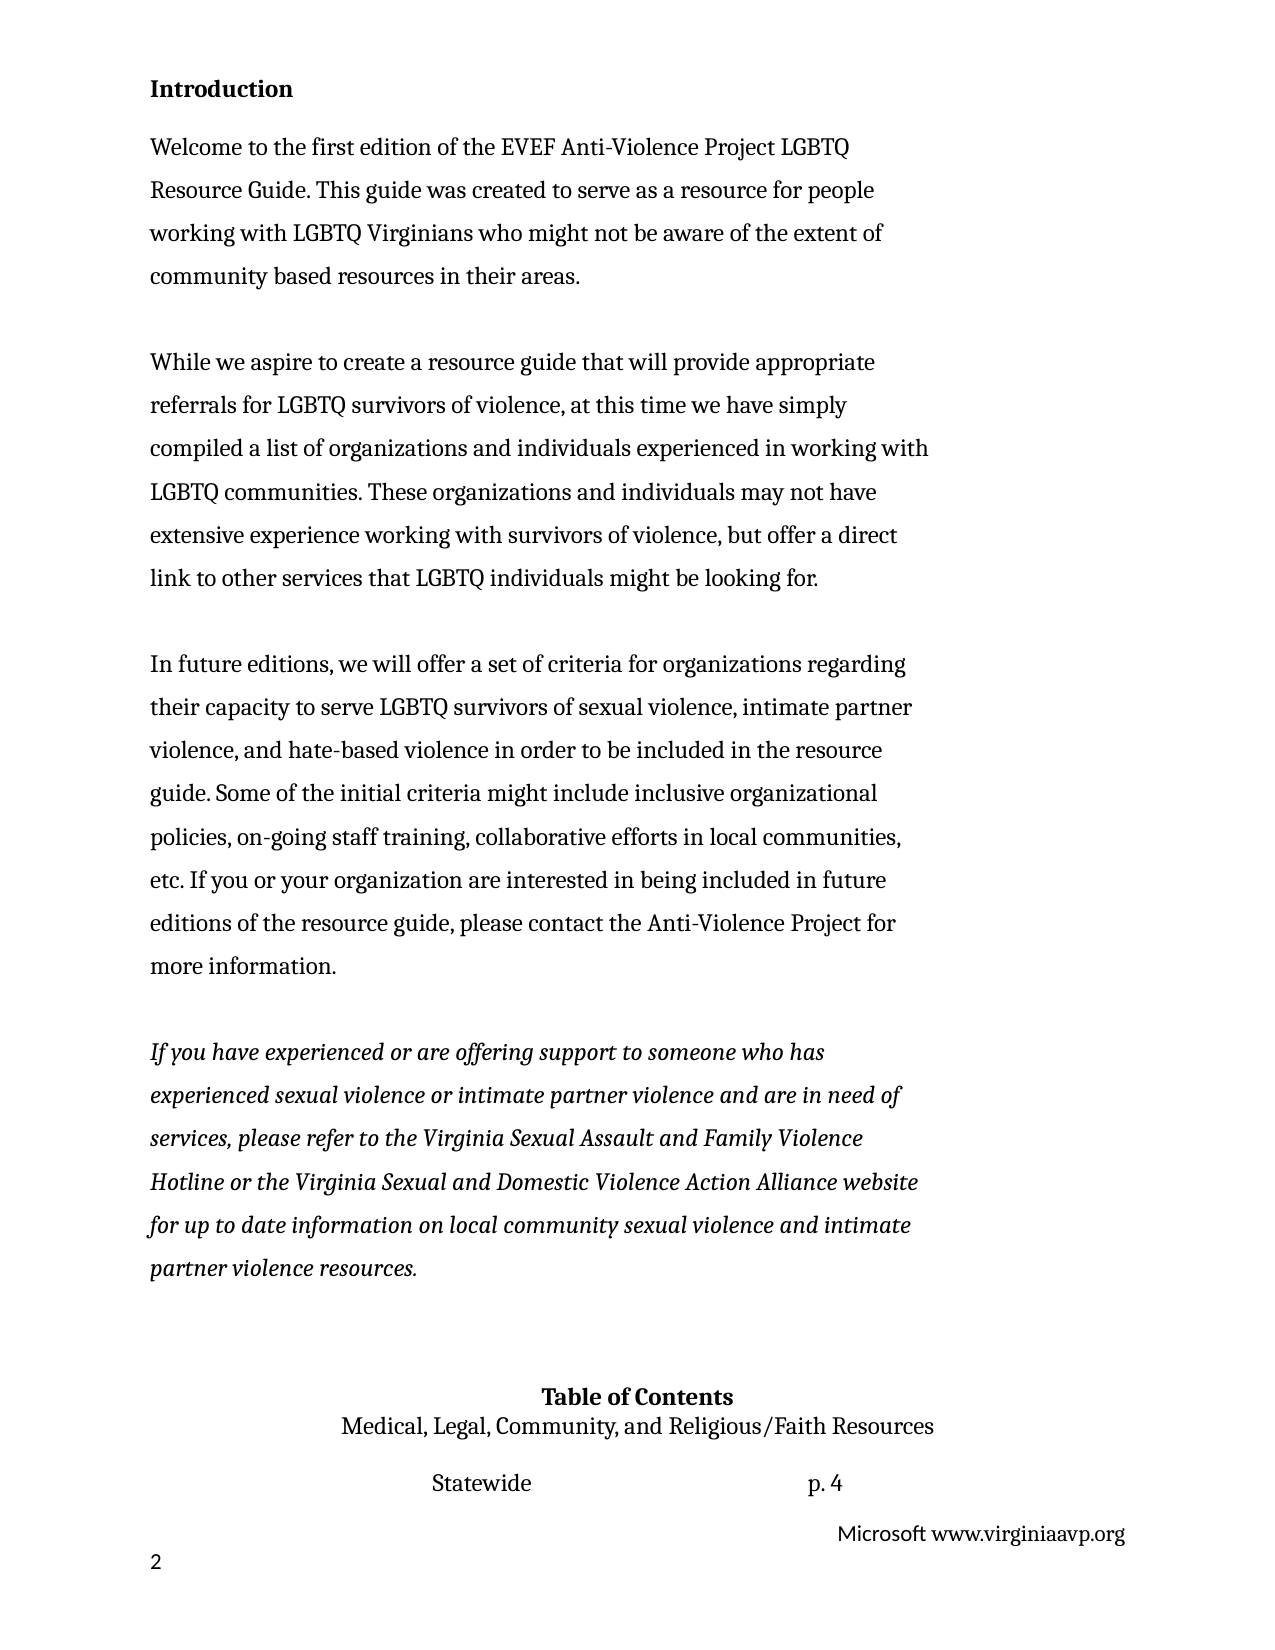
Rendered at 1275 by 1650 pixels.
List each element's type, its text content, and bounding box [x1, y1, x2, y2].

text link to other services that LGBTQ individuals might be looking for. [150, 564, 1125, 592]
text compiled a list of organizations and individuals experienced in working with [150, 434, 1125, 463]
text referrals for LGBTQ survivors of violence, at this time we have simply [150, 391, 1125, 420]
text Medical, Legal, Community, and Religious/Faith Resources [150, 1412, 1125, 1441]
text LGBTQ communities. These organizations and individuals may not have [150, 477, 1125, 506]
text community based resources in their areas. [150, 262, 1125, 291]
text services, please refer to the Virginia Sexual Assault and Family Violence [150, 1124, 1125, 1153]
text working with LGBTQ Virginians who might not be aware of the extent of [150, 219, 1125, 247]
text more information. [150, 952, 1125, 981]
text etc. If you or your organization are interested in being included in future [150, 866, 1125, 894]
text Welcome to the first edition of the EVEF Anti-Violence Project LGBTQ [150, 132, 1125, 161]
text for up to date information on local community sexual violence and intimate [150, 1211, 1125, 1239]
text experienced sexual violence or intimate partner violence and are in need of [150, 1081, 1125, 1110]
text violence, and hate-based violence in order to be included in the resource [150, 736, 1125, 765]
text their capacity to serve LGBTQ survivors of sexual violence, intimate partner [150, 693, 1125, 722]
text While we aspire to create a resource guide that will provide appropriate [150, 348, 1125, 377]
text extensive experience working with survivors of violence, but offer a direct [150, 521, 1125, 549]
text Introduction [150, 75, 1125, 104]
text Hotline or the Virginia Sexual and Domestic Violence Action Alliance website [150, 1167, 1125, 1196]
text guide. Some of the initial criteria might include inclusive organizational [150, 779, 1125, 808]
text editions of the resource guide, please contact the Anti-Violence Project for [150, 909, 1125, 937]
text If you have experienced or are offering support to someone who has [150, 1038, 1125, 1067]
text policies, on-going staff training, collaborative efforts in local communities, [150, 822, 1125, 851]
text Table of Contents [150, 1383, 1125, 1412]
text In future editions, we will offer a set of criteria for organizations regarding [150, 650, 1125, 679]
text partner violence resources. [150, 1254, 1125, 1282]
text Resource Guide. This guide was created to serve as a resource for people [150, 176, 1125, 204]
text Statewide p. 4 [150, 1469, 1125, 1498]
